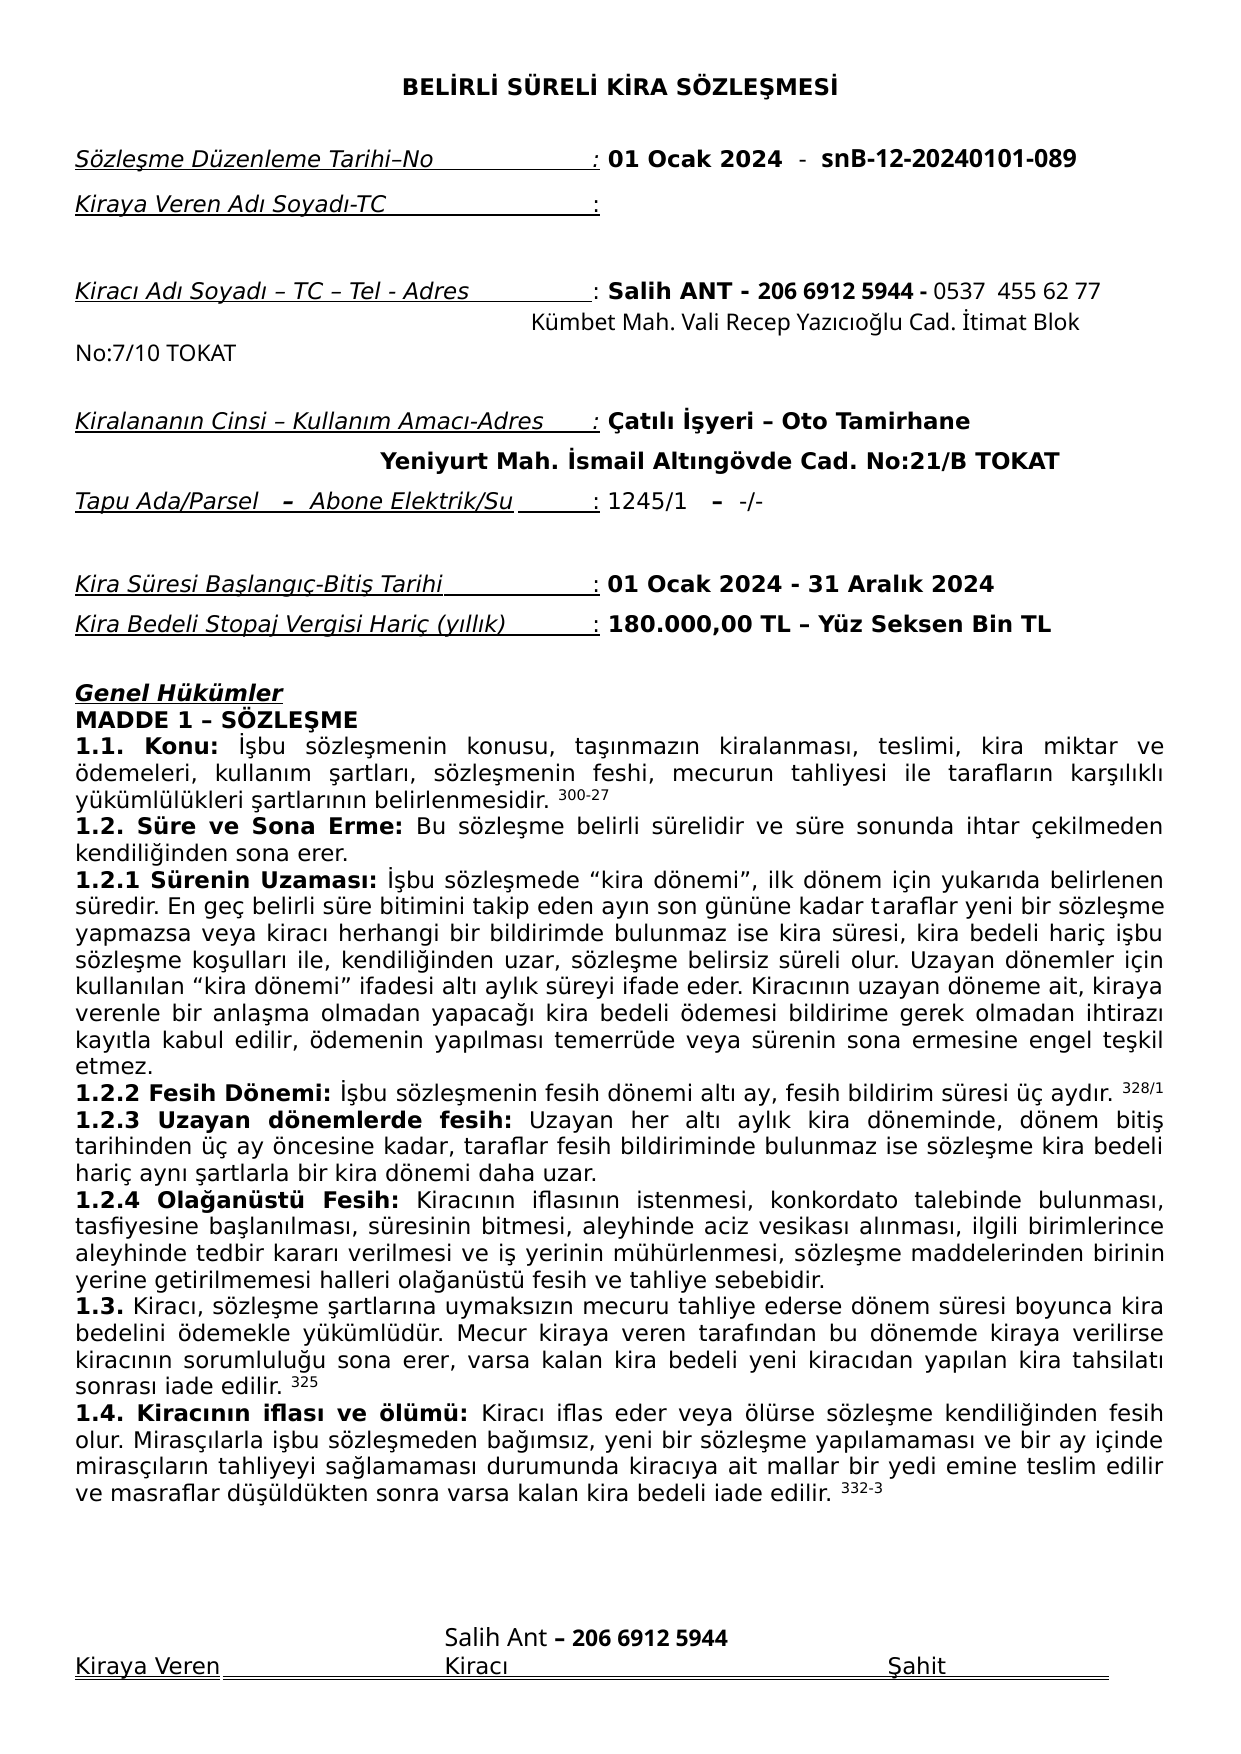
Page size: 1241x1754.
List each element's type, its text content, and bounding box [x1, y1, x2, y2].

text Yeniyurt Mah. İsmail Altıngövde Cad. No:21/B TOKAT [75, 448, 1165, 475]
text Kiralananın Cinsi – Kullanım Amacı-Adres : Çatılı İşyeri – Oto Tamirhane [75, 408, 1165, 435]
text Kümbet Mah. Vali Recep Yazıcıoğlu Cad. İtimat Blok No:7/10 TOKAT [75, 306, 1165, 368]
text 1.2. Süre ve Sona Erme: Bu sözleşme belirli sürelidir ve süre sonunda ihtar çekilmeden kendiliğinden sona erer. [75, 813, 1165, 867]
text Kira Süresi Başlangıç-Bitiş Tarihi : 01 Ocak 2024 - 31 Aralık 2024 [75, 571, 1165, 598]
text 1.2.1 Sürenin Uzaması: İşbu sözleşmede “kira dönemi”, ilk dönem için yukarıda belirlenen süredir. En geç belirli süre bitimini takip eden ayın son gününe kadar taraflar yeni bir sözleşme yapmazsa veya kiracı herhangi bir bildirimde bulunmaz ise kira süresi, kira bedeli hariç işbu sözleşme koşulları ile, kendiliğinden uzar, sözleşme belirsiz süreli olur. Uzayan dönemler için kullanılan “kira dönemi” ifadesi altı aylık süreyi ifade eder. Kiracının uzayan döneme ait, kiraya verenle bir anlaşma olmadan yapacağı kira bedeli ödemesi bildirime gerek olmadan ihtirazı kayıtla kabul edilir, ödemenin yapılması temerrüde veya sürenin sona ermesine engel teşkil etmez. [75, 867, 1165, 1080]
text 1.2.2 Fesih Dönemi: İşbu sözleşmenin fesih dönemi altı ay, fesih bildirim süresi üç aydır. 328/1 [75, 1080, 1165, 1107]
text MADDE 1 – SÖZLEŞME [75, 707, 1165, 733]
text 1.1. Konu: İşbu sözleşmenin konusu, taşınmazın kiralanması, teslimi, kira miktar ve ödemeleri, kullanım şartları, sözleşmenin feshi, mecurun tahliyesi ile tarafların karşılıklı yükümlülükleri şartlarının belirlenmesidir. 300-27 [75, 733, 1165, 813]
text Genel Hükümler [75, 680, 1165, 707]
text 1.2.3 Uzayan dönemlerde fesih: Uzayan her altı aylık kira döneminde, dönem bitiş tarihinden üç ay öncesine kadar, taraflar fesih bildiriminde bulunmaz ise sözleşme kira bedeli hariç aynı şartlarla bir kira dönemi daha uzar. [75, 1107, 1165, 1187]
text BELİRLİ SÜRELİ KİRA SÖZLEŞMESİ [75, 74, 1165, 100]
text Tapu Ada/Parsel – Abone Elektrik/Su : 1245/1 – -/- [75, 488, 1165, 515]
text 1.3. Kiracı, sözleşme şartlarına uymaksızın mecuru tahliye ederse dönem süresi boyunca kira bedelini ödemekle yükümlüdür. Mecur kiraya veren tarafından bu dönemde kiraya verilirse kiracının sorumluluğu sona erer, varsa kalan kira bedeli yeni kiracıdan yapılan kira tahsilatı sonrası iade edilir. 325 [75, 1293, 1165, 1400]
text 1.2.4 Olağanüstü Fesih: Kiracının iflasının istenmesi, konkordato talebinde bulunması, tasfiyesine başlanılması, süresinin bitmesi, aleyhinde aciz vesikası alınması, ilgili birimlerince aleyhinde tedbir kararı verilmesi ve iş yerinin mühürlenmesi, sözleşme maddelerinden birinin yerine getirilmemesi halleri olağanüstü fesih ve tahliye sebebidir. [75, 1187, 1165, 1293]
text Kira Bedeli Stopaj Vergisi Hariç (yıllık) : 180.000,00 TL – Yüz Seksen Bin TL [75, 611, 1165, 638]
text Kiracı Adı Soyadı – TC – Tel - Adres : Salih ANT - 206 6912 5944 - 0537 455 62 77 [75, 274, 1165, 306]
text 1.4. Kiracının iflası ve ölümü: Kiracı iflas eder veya ölürse sözleşme kendiliğinden fesih olur. Mirasçılarla işbu sözleşmeden bağımsız, yeni bir sözleşme yapılamaması ve bir ay içinde mirasçıların tahliyeyi sağlamaması durumunda kiracıya ait mallar bir yedi emine teslim edilir ve masraflar düşüldükten sonra varsa kalan kira bedeli iade edilir. 332-3 [75, 1400, 1165, 1507]
text Sözleşme Düzenleme Tarihi–No : 01 Ocak 2024 - snB-12-20240101-089 [75, 140, 1165, 174]
text Kiraya Veren Adı Soyadı-TC : [75, 191, 1165, 218]
